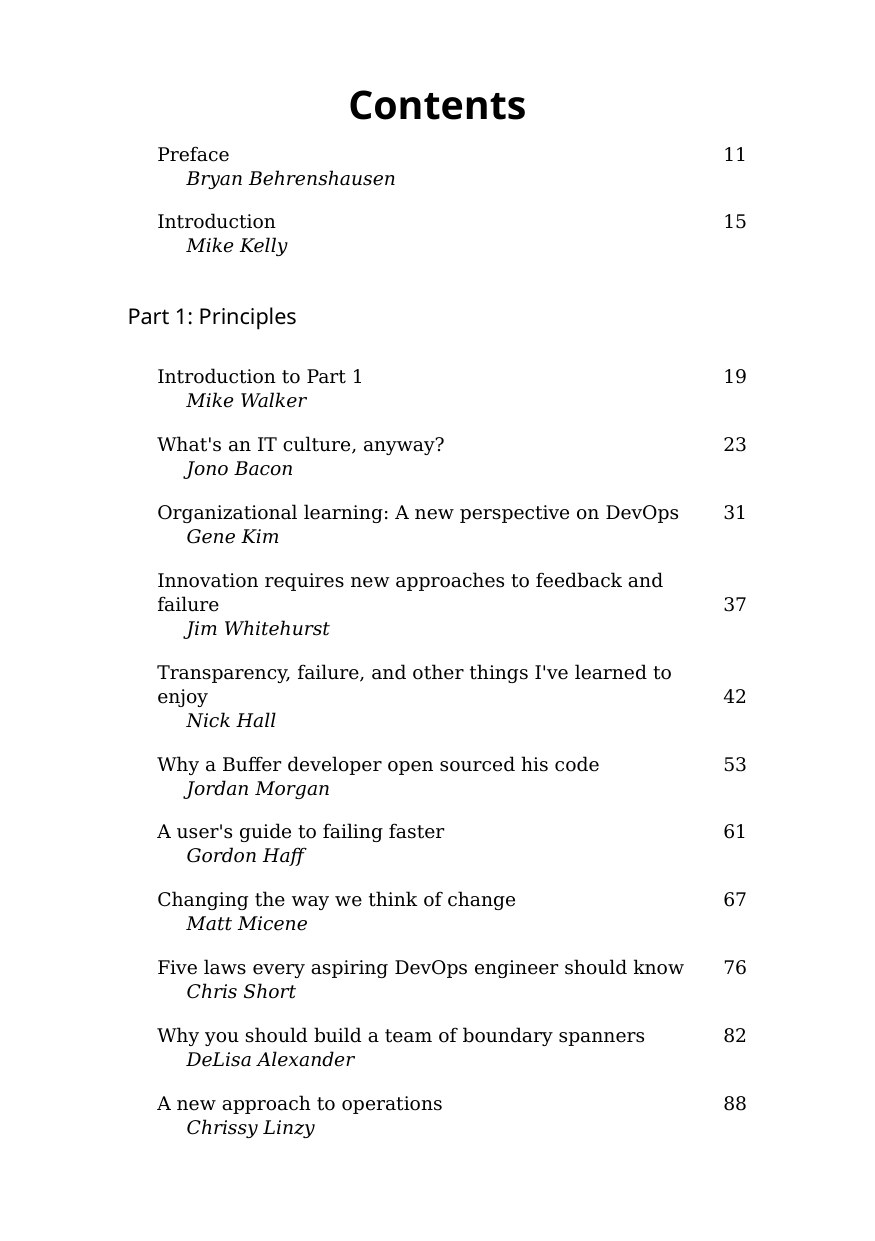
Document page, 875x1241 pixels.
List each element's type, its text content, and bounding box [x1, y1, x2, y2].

text Why a Buffer developer open sourced his code 53 [157, 753, 747, 775]
text DeLisa Alexander [186, 1049, 747, 1093]
text Introduction 15 [157, 211, 747, 233]
text Part 1: Principles [127, 302, 747, 363]
text Jono Bacon [186, 458, 747, 502]
text Jordan Morgan [186, 778, 747, 821]
text A new approach to operations 88 [157, 1093, 747, 1114]
text A user's guide to failing faster 61 [157, 821, 747, 843]
text Innovation requires new approaches to feedback and failure 37 [157, 570, 747, 616]
text Preface 11 [157, 144, 747, 166]
text Chris Short [186, 981, 747, 1025]
text Organizational learning: A new perspective on DevOps 31 [157, 502, 747, 524]
text Gene Kim [186, 526, 747, 570]
text Bryan Behrenshausen [186, 168, 747, 211]
text Gordon Haff [186, 845, 747, 889]
text Mike Kelly [186, 236, 747, 279]
text What's an IT culture, anyway? 23 [157, 434, 747, 456]
text Chrissy Linzy [186, 1117, 747, 1160]
text Matt Micene [186, 913, 747, 957]
text Changing the way we think of change 67 [157, 889, 747, 911]
subtitle Contents [127, 77, 747, 131]
text Nick Hall [186, 710, 747, 753]
text Transparency, failure, and other things I've learned to enjoy 42 [157, 662, 747, 708]
text Mike Walker [186, 390, 747, 434]
text Five laws every aspiring DevOps engineer should know 76 [157, 957, 747, 979]
text Why you should build a team of boundary spanners 82 [157, 1025, 747, 1047]
text Introduction to Part 1 19 [157, 366, 747, 388]
text Jim Whitehurst [186, 618, 747, 662]
